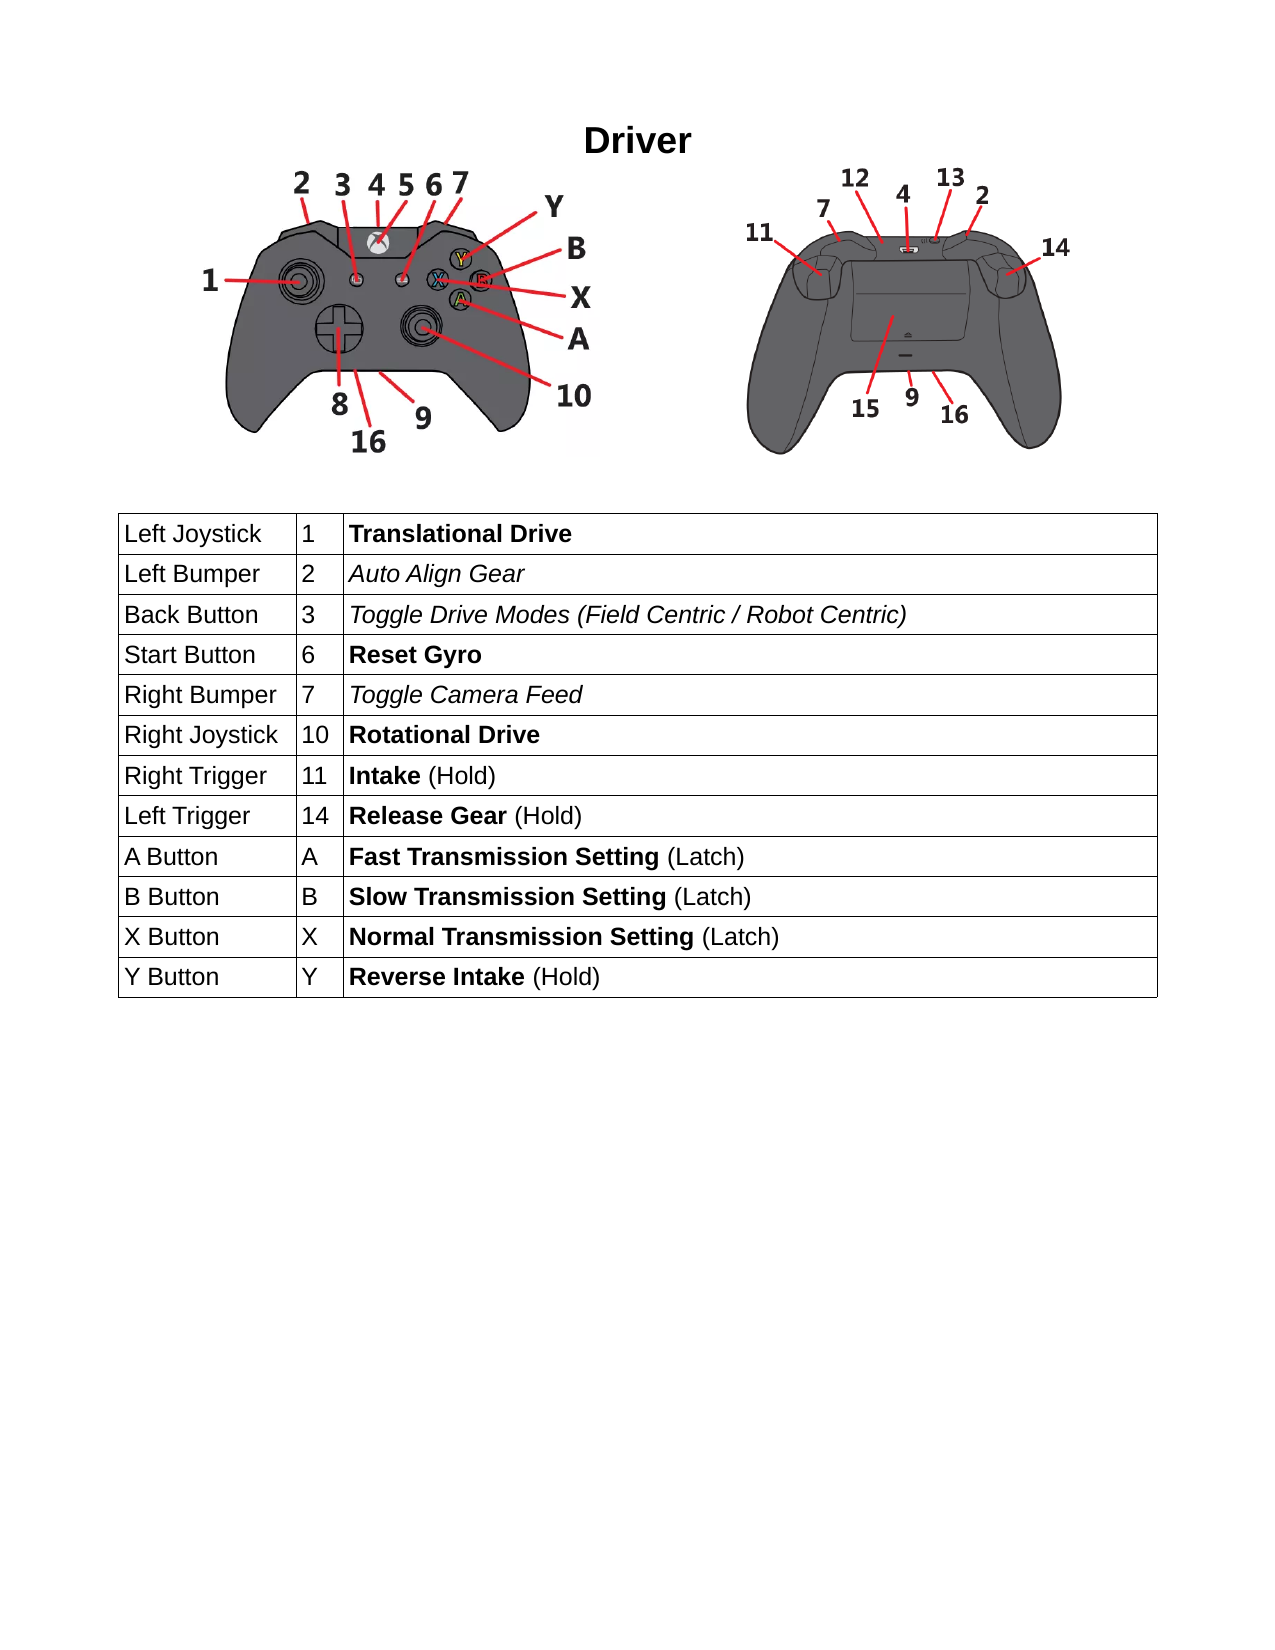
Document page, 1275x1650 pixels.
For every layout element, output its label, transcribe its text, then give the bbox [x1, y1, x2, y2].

table_cell B Button [119, 877, 296, 916]
table_cell Back Button [119, 595, 296, 634]
table_cell Left Trigger [119, 796, 296, 836]
table_header Left Joystick [119, 514, 296, 553]
table_cell 2 [297, 555, 343, 594]
table_cell Y [297, 958, 343, 997]
table_header Translational Drive [344, 514, 1157, 553]
table_cell Reverse Intake (Hold) [344, 958, 1157, 997]
table_cell 11 [297, 756, 343, 795]
table_cell Release Gear (Hold) [344, 796, 1157, 836]
table_cell Right Joystick [119, 716, 296, 755]
table_cell Toggle Camera Feed [344, 675, 1157, 715]
table_cell B [297, 877, 343, 916]
table_cell Intake (Hold) [344, 756, 1157, 795]
table_cell 10 [297, 716, 343, 755]
table_cell X Button [119, 917, 296, 957]
table_cell Auto Align Gear [344, 555, 1157, 594]
picture [120, 161, 1169, 457]
table_cell A [297, 837, 343, 876]
table_cell 7 [297, 675, 343, 715]
table_cell 14 [297, 796, 343, 836]
table_cell Toggle Drive Modes (Field Centric / Robot Centric) [344, 595, 1157, 634]
table_cell 3 [297, 595, 343, 634]
table_cell Right Trigger [119, 756, 296, 795]
table_cell Slow Transmission Setting (Latch) [344, 877, 1157, 916]
table_cell X [297, 917, 343, 957]
table_cell Fast Transmission Setting (Latch) [344, 837, 1157, 876]
table_cell Start Button [119, 635, 296, 674]
table_cell Right Bumper [119, 675, 296, 715]
table_cell A Button [119, 837, 296, 876]
table_cell Left Bumper [119, 555, 296, 594]
table_cell Y Button [119, 958, 296, 997]
table_cell Reset Gyro [344, 635, 1157, 674]
text Driver [118, 118, 1157, 161]
table_cell 6 [297, 635, 343, 674]
table_cell Normal Transmission Setting (Latch) [344, 917, 1157, 957]
table_header 1 [297, 514, 343, 553]
table_cell Rotational Drive [344, 716, 1157, 755]
